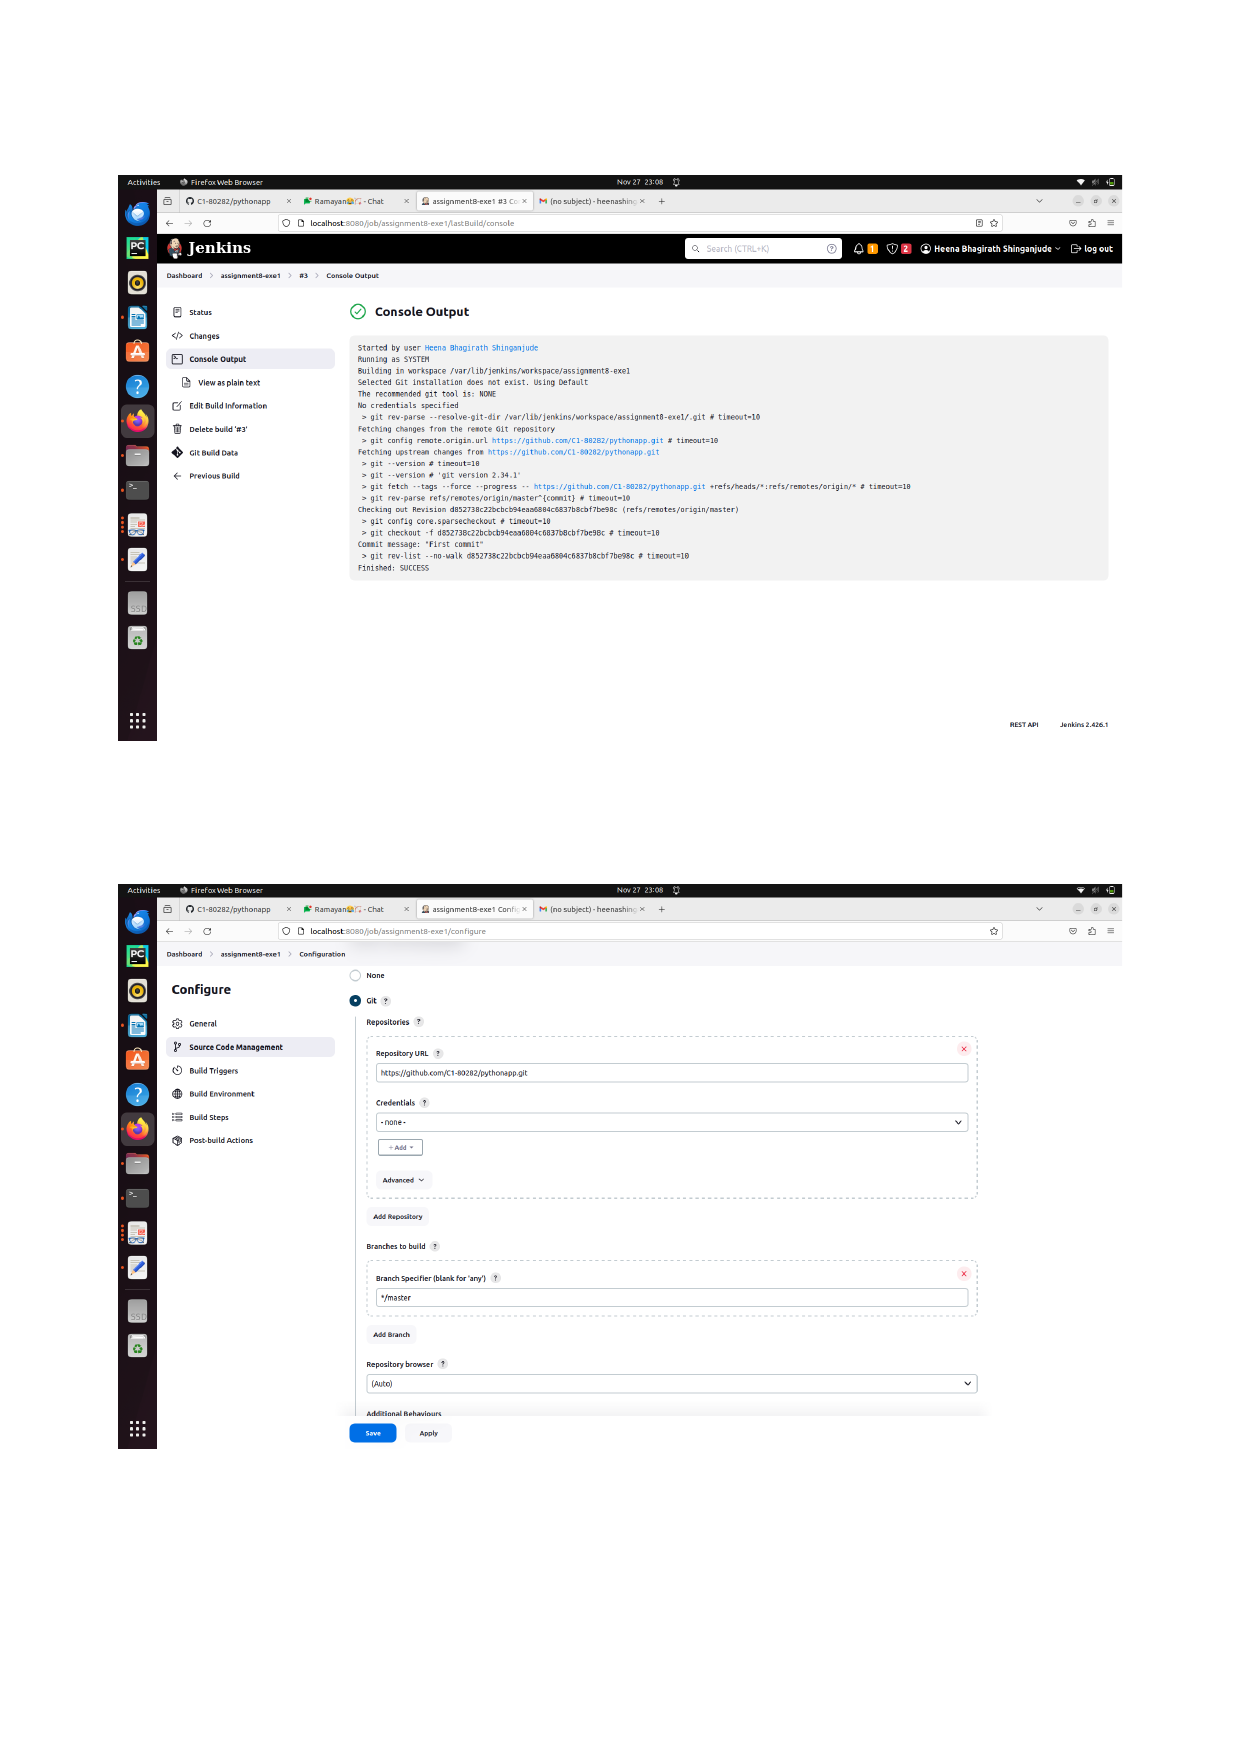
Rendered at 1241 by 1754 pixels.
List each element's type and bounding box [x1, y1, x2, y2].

picture [118, 884, 1123, 1449]
picture [118, 175, 1123, 741]
